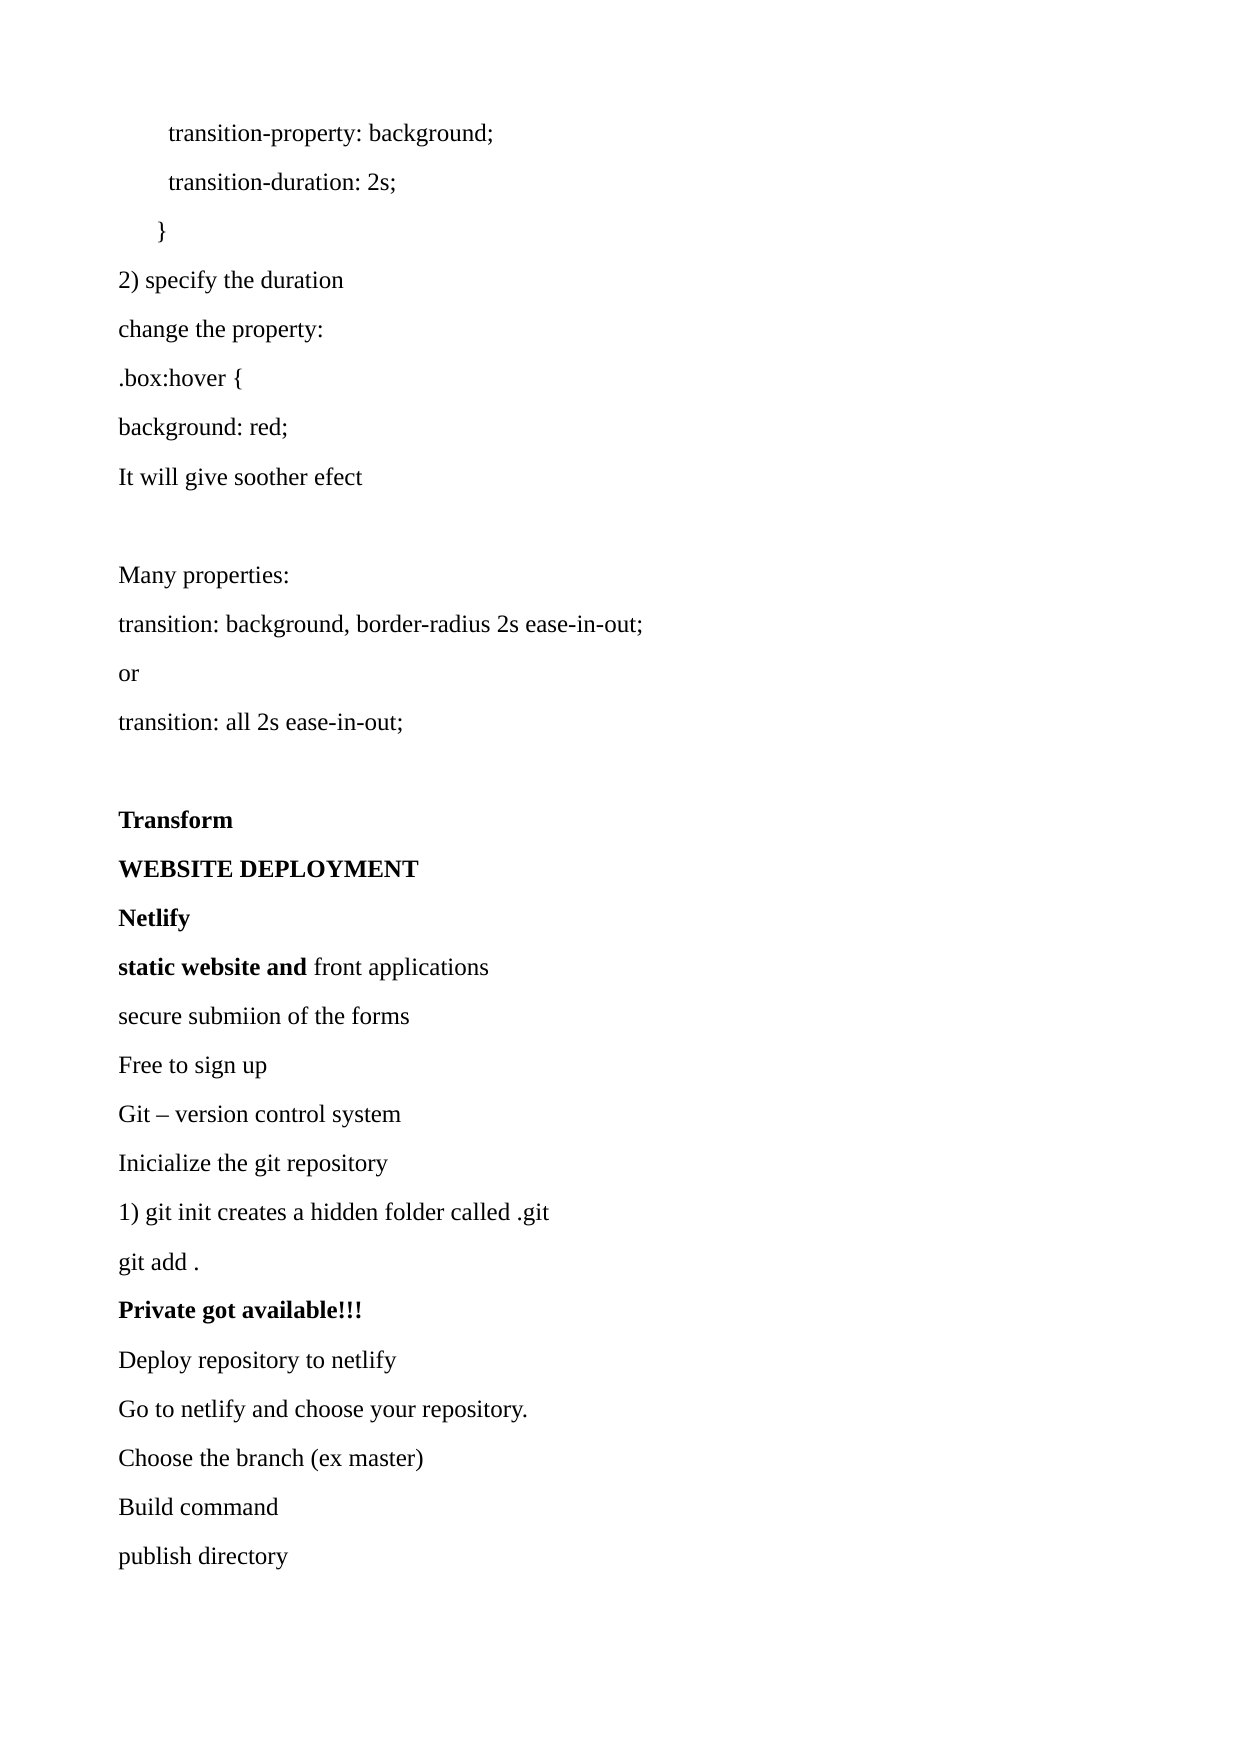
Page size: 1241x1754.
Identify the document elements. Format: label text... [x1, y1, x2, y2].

text Deploy repository to netlify [118, 1345, 1122, 1373]
text transition-duration: 2s; [118, 167, 1122, 196]
text } [118, 216, 1122, 245]
text publish directory [118, 1541, 1122, 1570]
text or [118, 658, 1122, 687]
text static website and front applications [118, 952, 1122, 981]
text Free to sign up [118, 1050, 1122, 1079]
text transition: all 2s ease-in-out; [118, 707, 1122, 736]
text secure submiion of the forms [118, 1001, 1122, 1030]
text change the property: [118, 314, 1122, 343]
text background: red; [118, 412, 1122, 441]
text 1) git init creates a hidden folder called .git [118, 1197, 1122, 1226]
text Transform [118, 805, 1122, 834]
text Git – version control system [118, 1099, 1122, 1128]
text It will give soother efect [118, 462, 1122, 490]
text Build command [118, 1492, 1122, 1521]
text Netlify [118, 903, 1122, 932]
text Inicialize the git repository [118, 1148, 1122, 1177]
text git add . [118, 1247, 1122, 1275]
text Choose the branch (ex master) [118, 1443, 1122, 1472]
text Private got available!!! [118, 1296, 1122, 1324]
text transition: background, border-radius 2s ease-in-out; [118, 609, 1122, 637]
text Go to netlify and choose your repository. [118, 1394, 1122, 1422]
text 2) specify the duration [118, 265, 1122, 294]
text Many properties: [118, 560, 1122, 588]
text WEBSITE DEPLOYMENT [118, 854, 1122, 883]
text .box:hover { [118, 363, 1122, 392]
text transition-property: background; [118, 118, 1122, 147]
